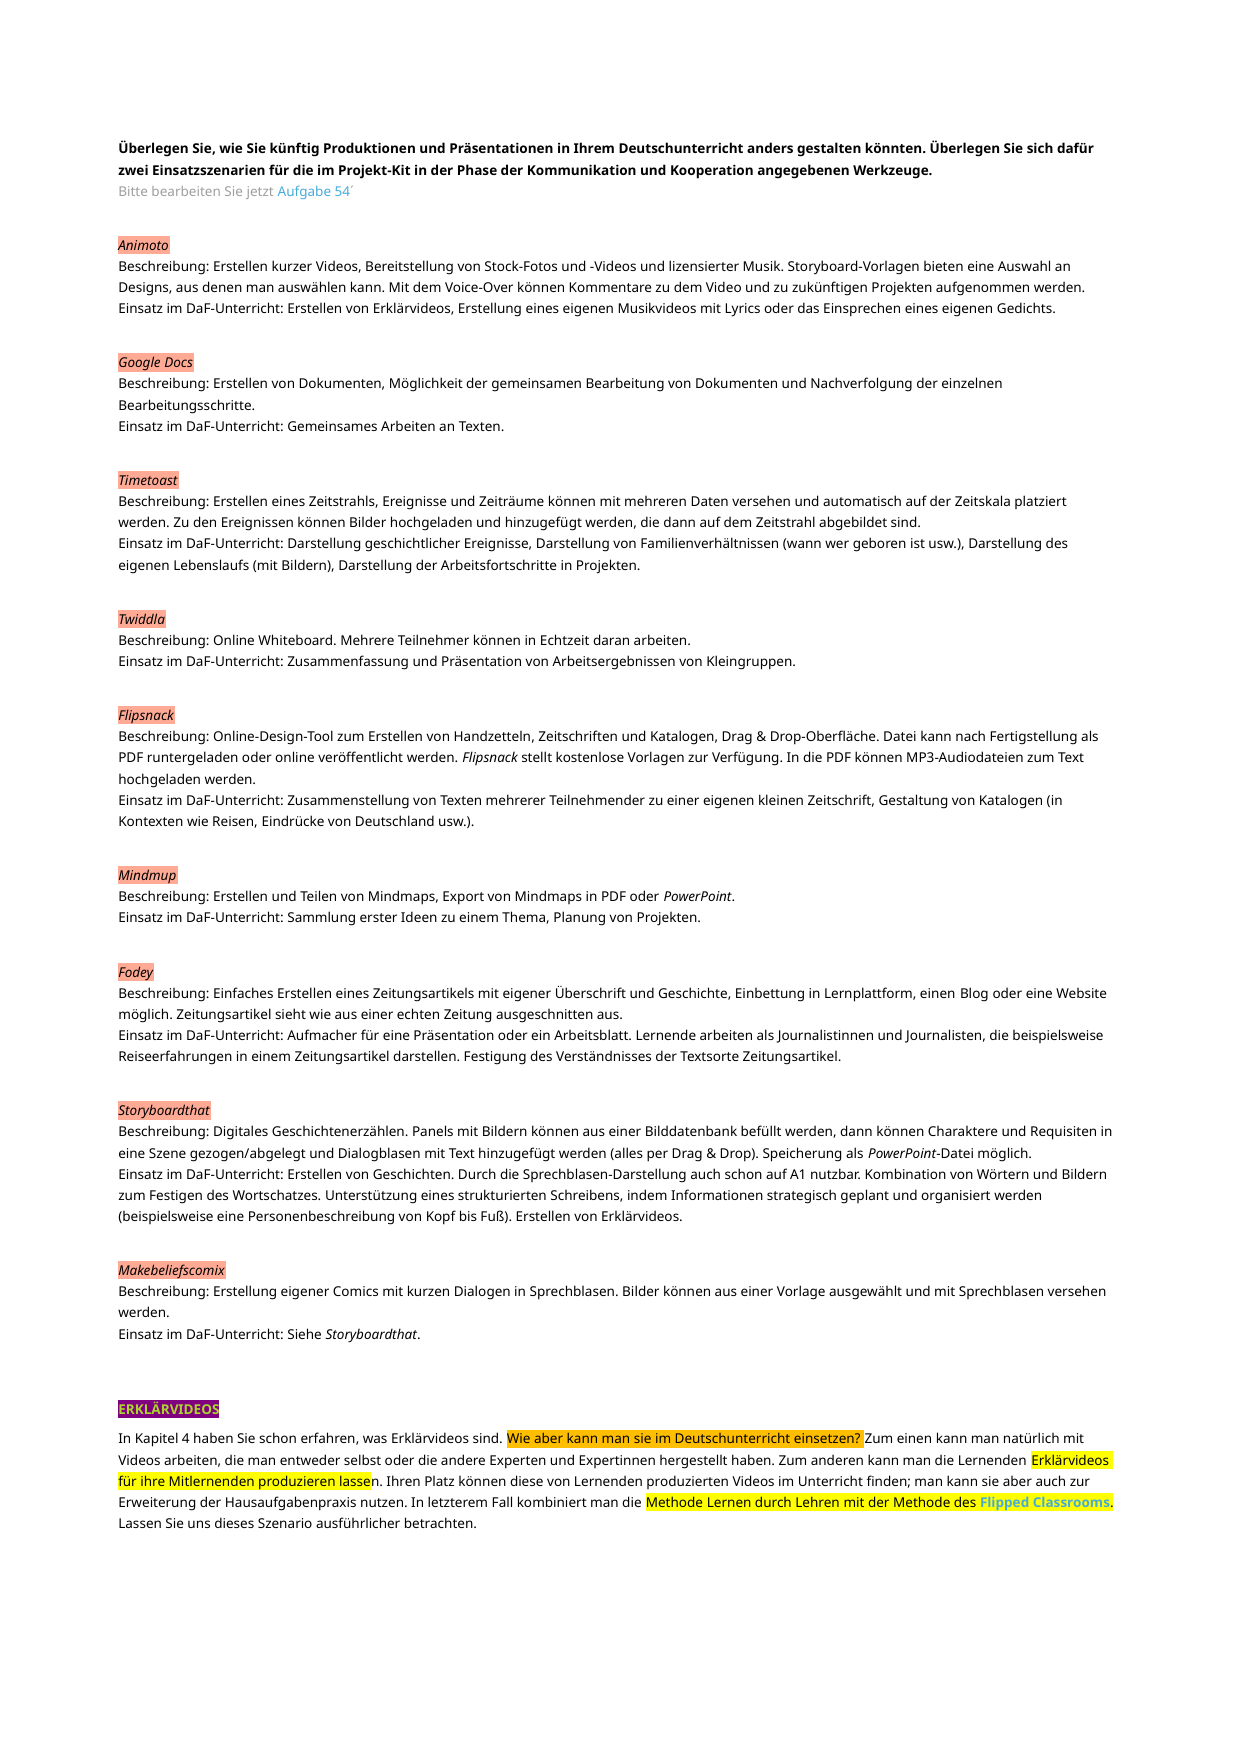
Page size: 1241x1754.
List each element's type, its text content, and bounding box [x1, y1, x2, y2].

text Mindmup [118, 866, 1122, 884]
text Einsatz im DaF-Unterricht: Erstellen von Geschichten. Durch die Sprechblasen-Darstellung auch schon auf A1 nutzbar. Kombination von Wörtern und Bildern zum Festigen des Wortschatzes. Unterstützung eines strukturierten Schreibens, indem Informationen strategisch geplant und organisiert werden (beispielsweise eine Personenbeschreibung von Kopf bis Fuß). Erstellen von Erklärvideos. [118, 1165, 1122, 1225]
text Bitte bearbeiten Sie jetzt Aufgabe 54´ [118, 182, 1122, 200]
text Überlegen Sie, wie Sie künftig Produktionen und Präsentationen in Ihrem Deutschunterricht anders gestalten könnten. Überlegen Sie sich dafür zwei Einsatzszenarien für die im Projekt-Kit in der Phase der Kommunikation und Kooperation angegebenen Werkzeuge. [118, 139, 1122, 179]
text Beschreibung: Erstellen von Dokumenten, Möglichkeit der gemeinsamen Bearbeitung von Dokumenten und Nachverfolgung der einzelnen Bearbeitungsschritte. [118, 374, 1122, 414]
text Beschreibung: Erstellen und Teilen von Mindmaps, Export von Mindmaps in PDF oder PowerPoint. [118, 887, 1122, 906]
text Einsatz im DaF-Unterricht: Aufmacher für eine Präsentation oder ein Arbeitsblatt. Lernende arbeiten als Journalistinnen und Journalisten, die beispielsweise Reiseerfahrungen in einem Zeitungsartikel darstellen. Festigung des Verständnisses der Textsorte Zeitungsartikel. [118, 1026, 1122, 1066]
text Timetoast [118, 471, 1122, 489]
text Beschreibung: Online-Design-Tool zum Erstellen von Handzetteln, Zeitschriften und Katalogen, Drag & Drop-Oberfläche. Datei kann nach Fertigstellung als PDF runtergeladen oder online veröffentlicht werden. Flipsnack stellt kostenlose Vorlagen zur Verfügung. In die PDF können MP3-Audiodateien zum Text hochgeladen werden. [118, 727, 1122, 788]
text Beschreibung: Erstellen kurzer Videos, Bereitstellung von Stock-Fotos und -Videos und lizensierter Musik. Storyboard-Vorlagen bieten eine Auswahl an Designs, aus denen man auswählen kann. Mit dem Voice-Over können Kommentare zu dem Video und zu zukünftigen Projekten aufgenommen werden. [118, 257, 1122, 296]
text Animoto [118, 236, 1122, 254]
text In Kapitel 4 haben Sie schon erfahren, was Erklärvideos sind. Wie aber kann man sie im Deutschunterricht einsetzen? Zum einen kann man natürlich mit Videos arbeiten, die man entweder selbst oder die andere Experten und Expertinnen hergestellt haben. Zum anderen kann man die Lernenden Erklärvideos für ihre Mitlernenden produzieren lassen. Ihren Platz können diese von Lernenden produzierten Videos im Unterricht finden; man kann sie aber auch zur Erweiterung der Hausaufgabenpraxis nutzen. In letzterem Fall kombiniert man die Methode Lernen durch Lehren mit der Methode des Flipped Classrooms. Lassen Sie uns dieses Szenario ausführlicher betrachten. [118, 1429, 1122, 1532]
text Beschreibung: Erstellung eigener Comics mit kurzen Dialogen in Sprechblasen. Bilder können aus einer Vorlage ausgewählt und mit Sprechblasen versehen werden. [118, 1282, 1122, 1322]
text Beschreibung: Erstellen eines Zeitstrahls, Ereignisse und Zeiträume können mit mehreren Daten versehen und automatisch auf der Zeitskala platziert werden. Zu den Ereignissen können Bilder hochgeladen und hinzugefügt werden, die dann auf dem Zeitstrahl abgebildet sind. [118, 492, 1122, 532]
text Google Docs [118, 353, 1122, 372]
text Fodey [118, 962, 1122, 981]
text Storyboardthat [118, 1101, 1122, 1120]
text Einsatz im DaF-Unterricht: Zusammenstellung von Texten mehrerer Teilnehmender zu einer eigenen kleinen Zeitschrift, Gestaltung von Katalogen (in Kontexten wie Reisen, Eindrücke von Deutschland usw.). [118, 791, 1122, 830]
text Einsatz im DaF-Unterricht: Sammlung erster Ideen zu einem Thema, Planung von Projekten. [118, 908, 1122, 927]
text Einsatz im DaF-Unterricht: Gemeinsames Arbeiten an Texten. [118, 417, 1122, 435]
text Makebeliefscomix [118, 1261, 1122, 1279]
text Einsatz im DaF-Unterricht: Erstellen von Erklärvideos, Erstellung eines eigenen Musikvideos mit Lyrics oder das Einsprechen eines eigenen Gedichts. [118, 299, 1122, 318]
text Beschreibung: Digitales Geschichtenerzählen. Panels mit Bildern können aus einer Bilddatenbank befüllt werden, dann können Charaktere und Requisiten in eine Szene gezogen/abgelegt und Dialogblasen mit Text hinzugefügt werden (alles per Drag & Drop). Speicherung als PowerPoint-Datei möglich. [118, 1122, 1122, 1162]
text Beschreibung: Einfaches Erstellen eines Zeitungsartikels mit eigener Überschrift und Geschichte, Einbettung in Lernplattform, einen Blog oder eine Website möglich. Zeitungsartikel sieht wie aus einer echten Zeitung ausgeschnitten aus. [118, 984, 1122, 1023]
subtitle ERKLÄRVIDEOS [118, 1399, 1122, 1418]
text Einsatz im DaF-Unterricht: Zusammenfassung und Präsentation von Arbeitsergebnissen von Kleingruppen. [118, 652, 1122, 670]
text Beschreibung: Online Whiteboard. Mehrere Teilnehmer können in Echtzeit daran arbeiten. [118, 631, 1122, 649]
text Flipsnack [118, 706, 1122, 724]
text Einsatz im DaF-Unterricht: Darstellung geschichtlicher Ereignisse, Darstellung von Familienverhältnissen (wann wer geboren ist usw.), Darstellung des eigenen Lebenslaufs (mit Bildern), Darstellung der Arbeitsfortschritte in Projekten. [118, 534, 1122, 574]
text Einsatz im DaF-Unterricht: Siehe Storyboardthat. [118, 1324, 1122, 1343]
text Twiddla [118, 610, 1122, 628]
